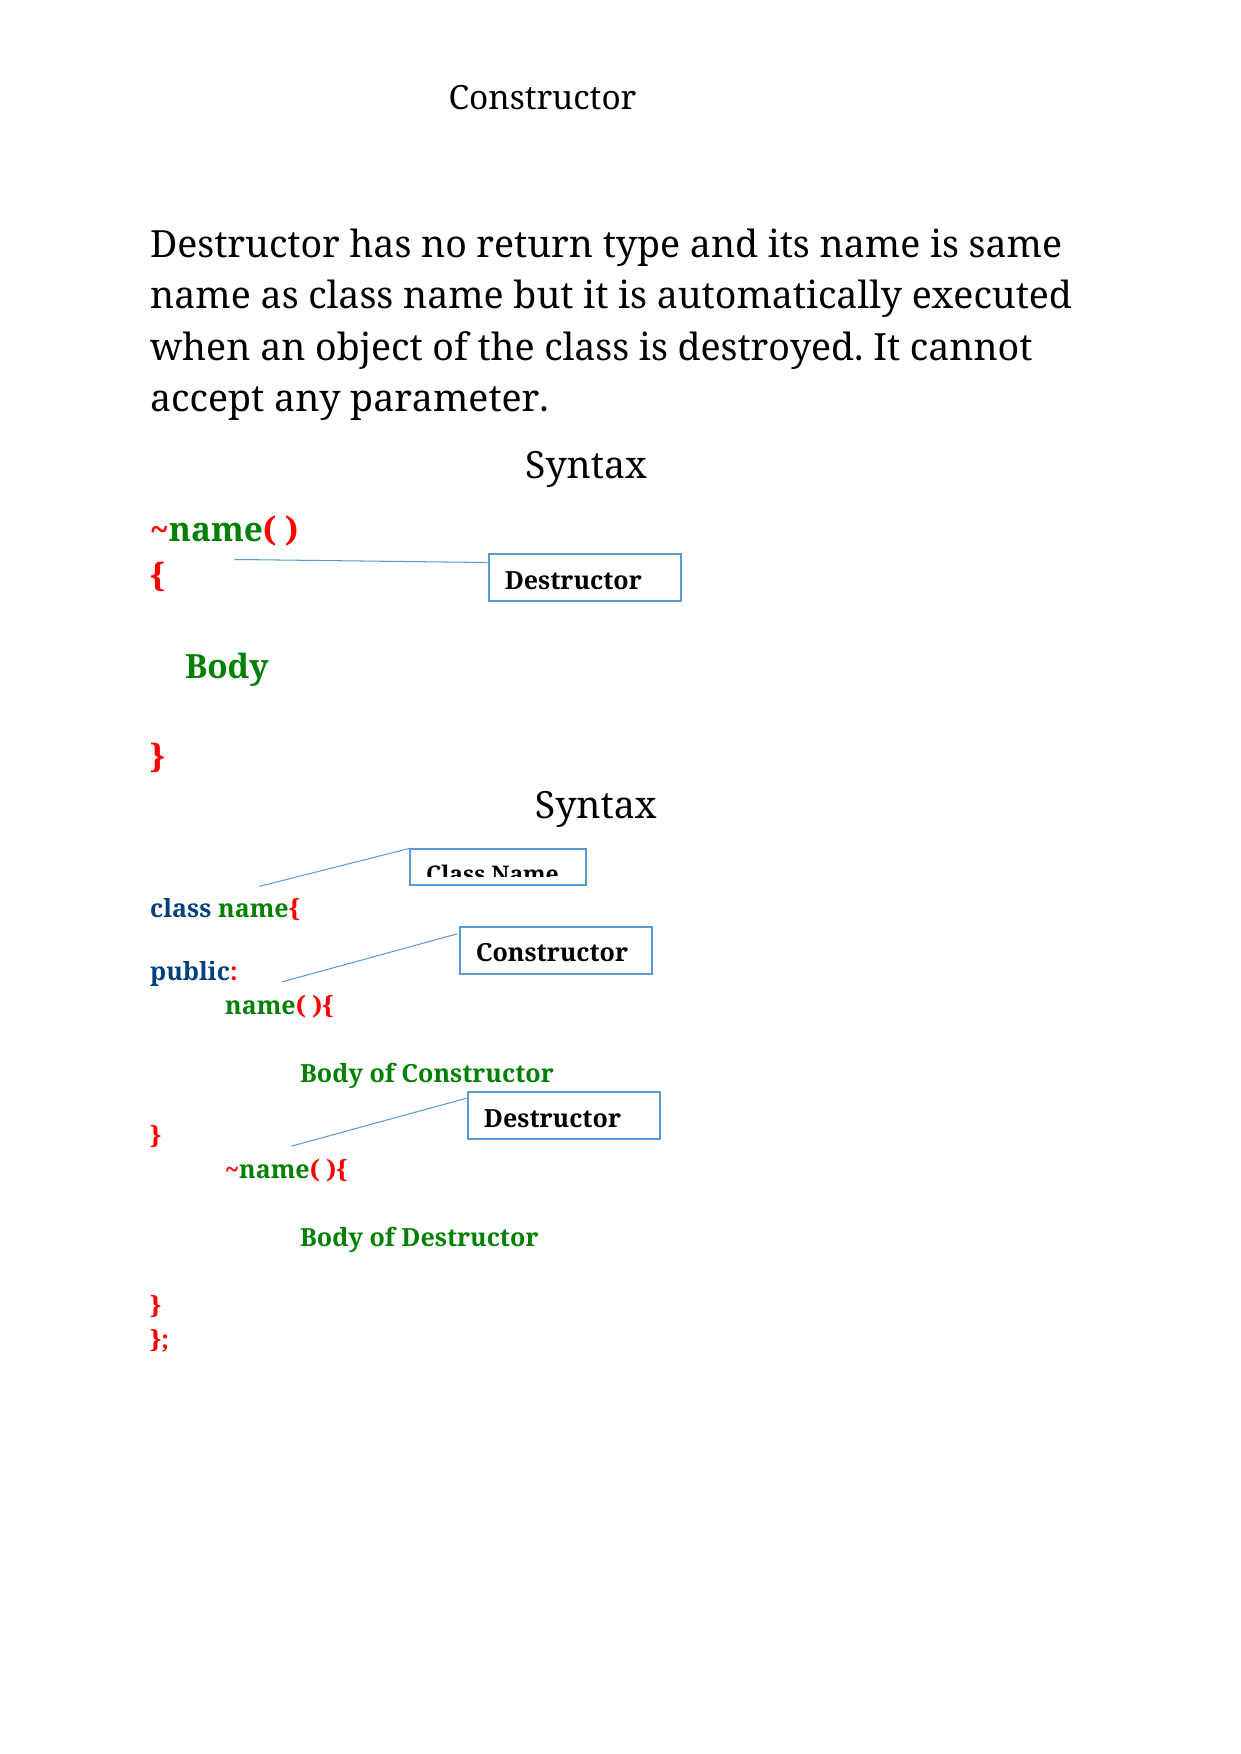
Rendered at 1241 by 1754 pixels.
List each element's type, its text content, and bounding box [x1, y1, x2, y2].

text } [150, 1117, 1090, 1152]
text public: [150, 953, 1090, 987]
text Class Name [426, 858, 570, 877]
text Body of Constructor [225, 1055, 1090, 1089]
text Body [150, 642, 1090, 688]
text Destructor has no return type and its name is same name as class name but it is automatically executed when an object of the class is destroyed. It cannot accept any parameter. [150, 218, 1090, 422]
text }; [150, 1322, 1090, 1356]
text } [150, 733, 1090, 779]
text ~name( ){ [150, 1152, 1090, 1186]
text Destructor [504, 563, 665, 593]
text Syntax [450, 779, 1090, 830]
text { [150, 552, 1090, 602]
text ~name( ) [150, 506, 1090, 552]
text class name{ [150, 891, 1090, 925]
text Destructor [484, 1101, 644, 1131]
text } [150, 1288, 1090, 1322]
text Body of Destructor [225, 1220, 1090, 1254]
text Constructor [476, 935, 636, 965]
text Syntax [450, 438, 1090, 489]
text name( ){ [150, 987, 1090, 1021]
